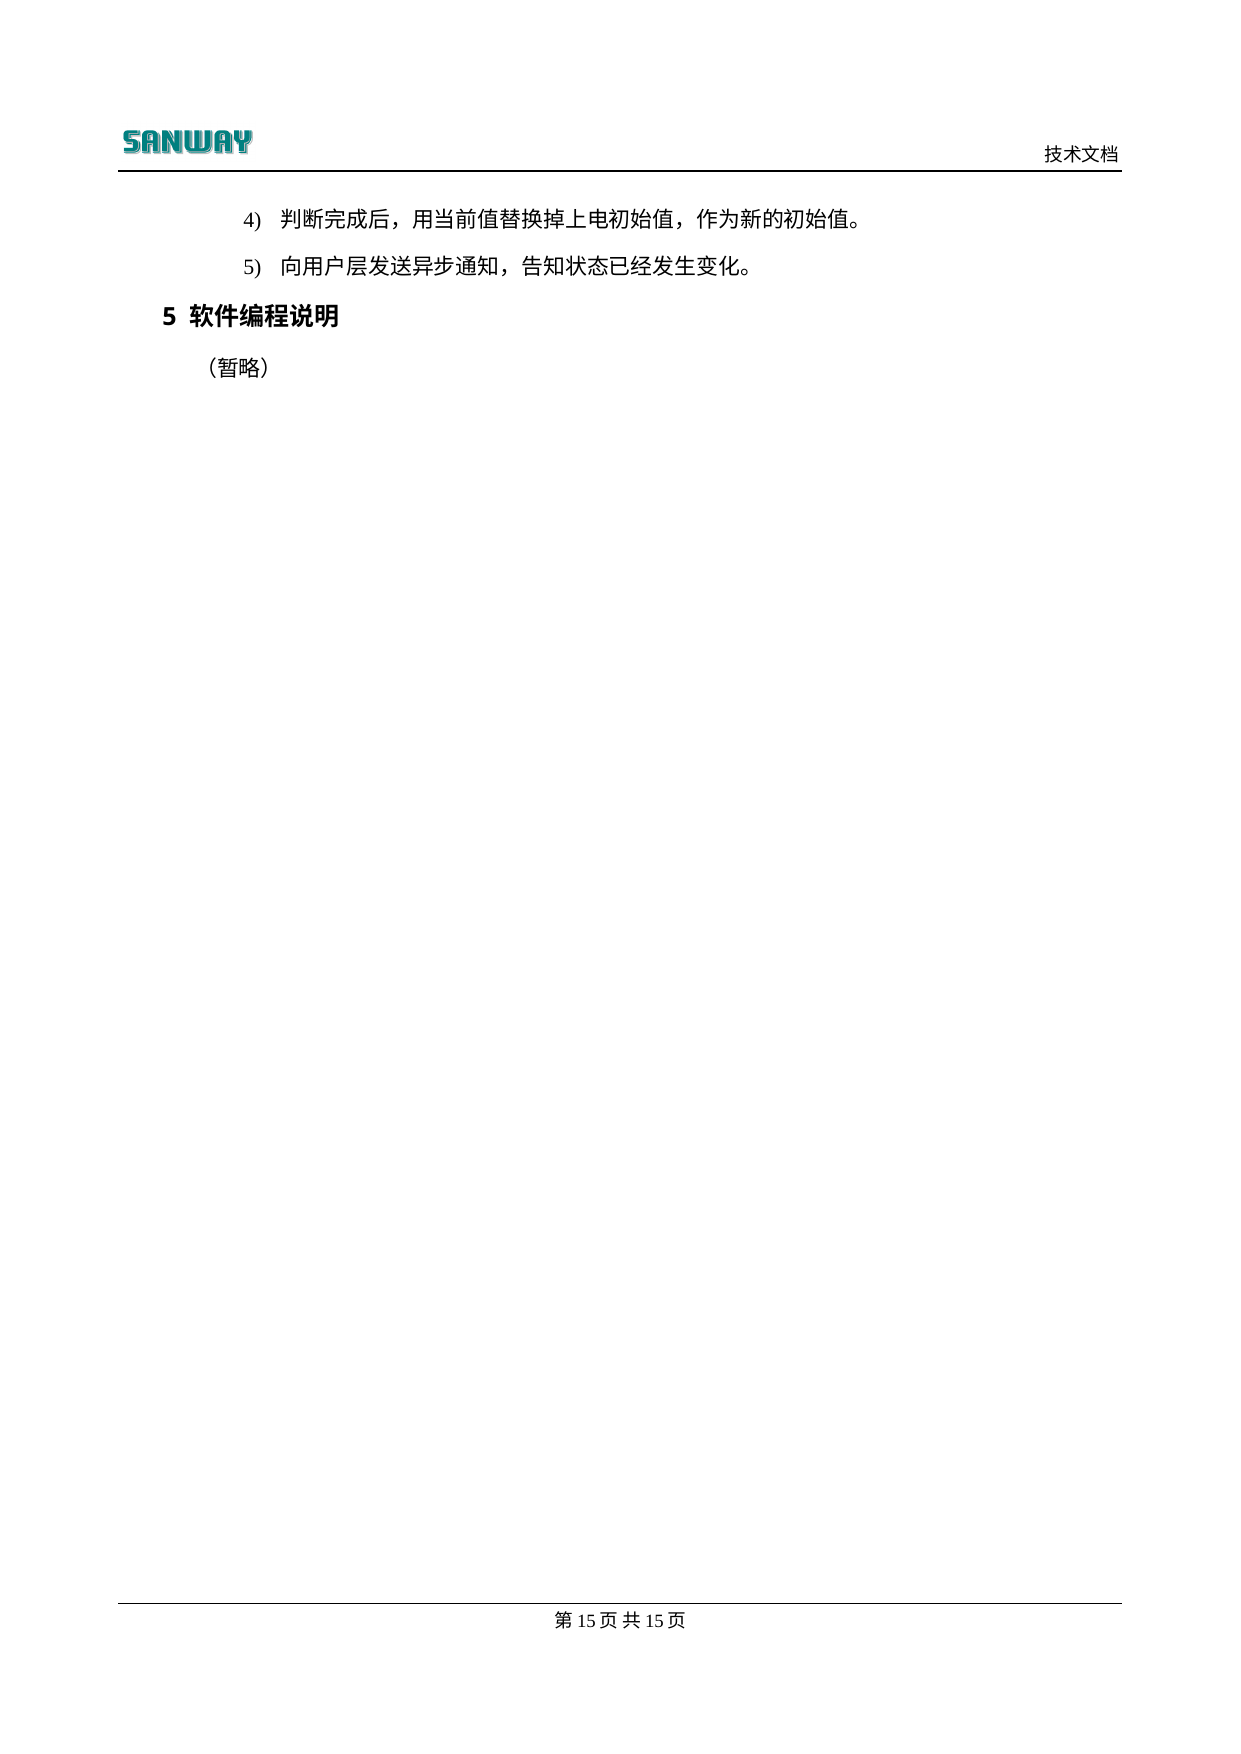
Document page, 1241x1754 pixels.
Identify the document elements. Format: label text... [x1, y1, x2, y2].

list 软件编程说明 [156, 297, 1122, 333]
text （暂略） [159, 351, 1122, 383]
list 向用户层发送异步通知，告知状态已经发生变化。 [243, 249, 1122, 281]
list 判断完成后，用当前值替换掉上电初始值，作为新的初始值。 [243, 202, 1122, 233]
